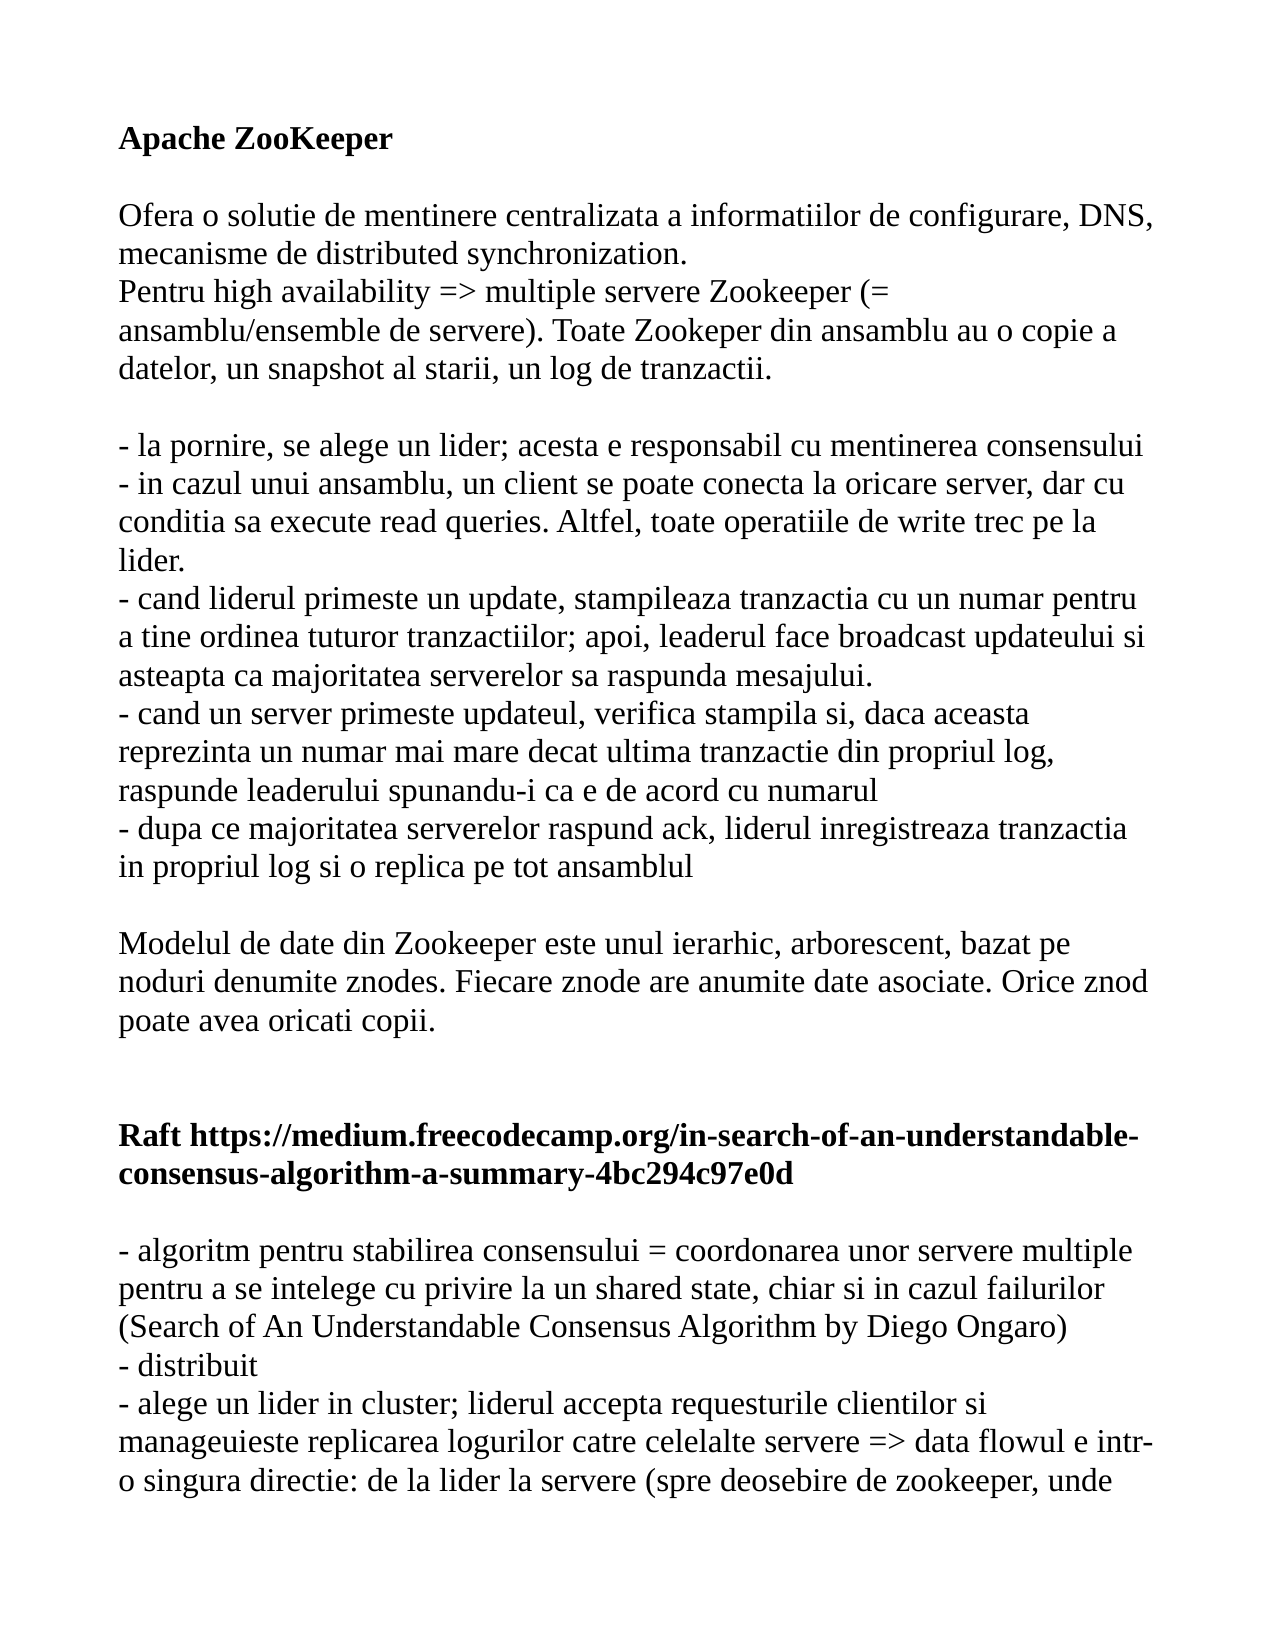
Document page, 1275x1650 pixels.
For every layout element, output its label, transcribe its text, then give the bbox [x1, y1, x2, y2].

text Raft https://medium.freecodecamp.org/in-search-of-an-understandable-consensus-algorithm-a-summary-4bc294c97e0d [118, 1115, 1157, 1191]
text Ofera o solutie de mentinere centralizata a informatiilor de configurare, DNS, mecanisme de distributed synchronization. [118, 195, 1157, 271]
text - alege un lider in cluster; liderul accepta requesturile clientilor si manageuieste replicarea logurilor catre celelalte servere => data flowul e intr-o singura directie: de la lider la servere (spre deosebire de zookeeper, unde [118, 1383, 1157, 1498]
text - dupa ce majoritatea serverelor raspund ack, liderul inregistreaza tranzactia in propriul log si o replica pe tot ansamblul [118, 808, 1157, 885]
text Apache ZooKeeper [118, 118, 1157, 156]
text - distribuit [118, 1345, 1157, 1383]
text - cand liderul primeste un update, stampileaza tranzactia cu un numar pentru a tine ordinea tuturor tranzactiilor; apoi, leaderul face broadcast updateului si asteapta ca majoritatea serverelor sa raspunda mesajului. [118, 578, 1157, 693]
text Pentru high availability => multiple servere Zookeeper (= ansamblu/ensemble de servere). Toate Zookeper din ansamblu au o copie a datelor, un snapshot al starii, un log de tranzactii. [118, 271, 1157, 386]
text - in cazul unui ansamblu, un client se poate conecta la oricare server, dar cu conditia sa execute read queries. Altfel, toate operatiile de write trec pe la lider. [118, 463, 1157, 578]
text Modelul de date din Zookeeper este unul ierarhic, arborescent, bazat pe noduri denumite znodes. Fiecare znode are anumite date asociate. Orice znod poate avea oricati copii. [118, 923, 1157, 1038]
text - cand un server primeste updateul, verifica stampila si, daca aceasta reprezinta un numar mai mare decat ultima tranzactie din propriul log, raspunde leaderului spunandu-i ca e de acord cu numarul [118, 693, 1157, 808]
text - algoritm pentru stabilirea consensului = coordonarea unor servere multiple pentru a se intelege cu privire la un shared state, chiar si in cazul failurilor (Search of An Understandable Consensus Algorithm by Diego Ongaro) [118, 1230, 1157, 1345]
text - la pornire, se alege un lider; acesta e responsabil cu mentinerea consensului [118, 425, 1157, 463]
